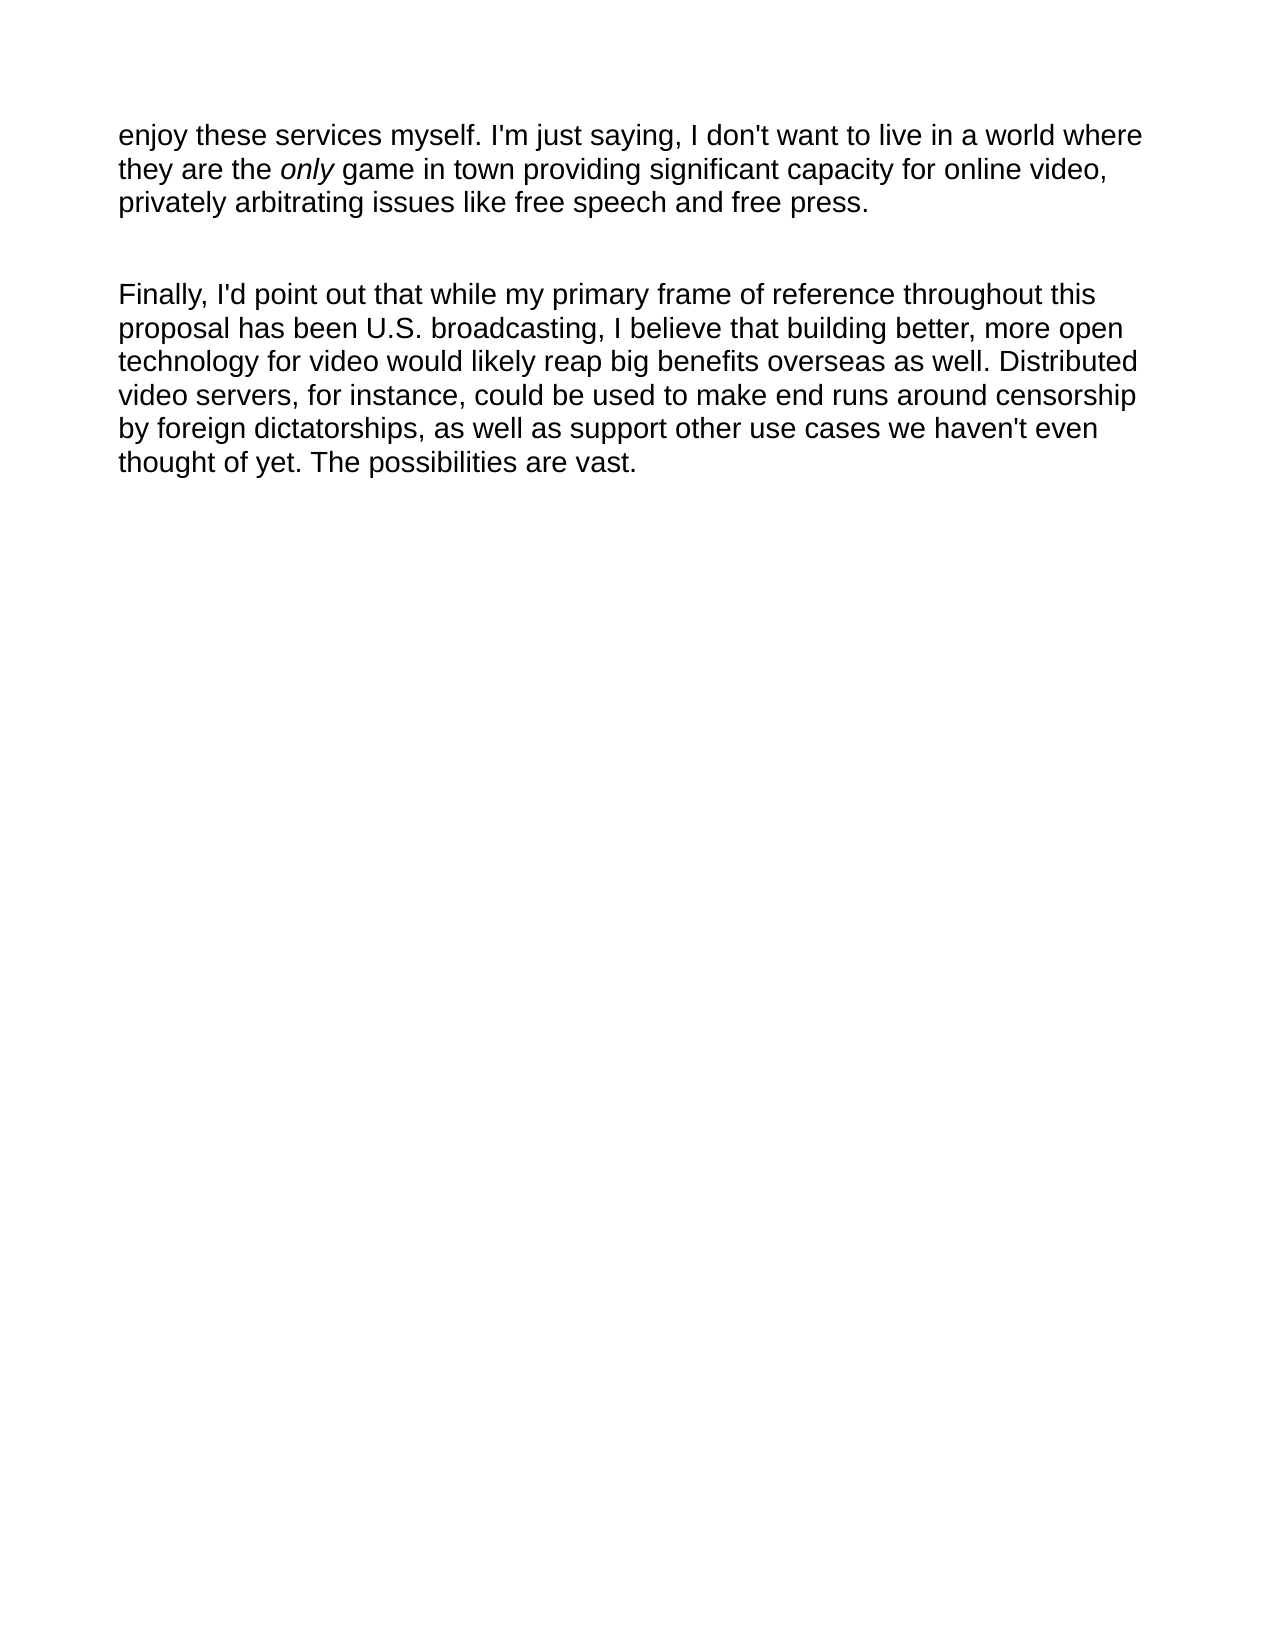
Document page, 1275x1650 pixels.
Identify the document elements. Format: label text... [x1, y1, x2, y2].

text Finally, I'd point out that while my primary frame of reference throughout this proposal has been U.S. broadcasting, I believe that building better, more open technology for video would likely reap big benefits overseas as well. Distributed video servers, for instance, could be used to make end runs around censorship by foreign dictatorships, as well as support other use cases we haven't even thought of yet. The possibilities are vast. [118, 277, 1157, 478]
text enjoy these services myself. I'm just saying, I don't want to live in a world where they are the only game in town providing significant capacity for online video, privately arbitrating issues like free speech and free press. [118, 118, 1157, 219]
